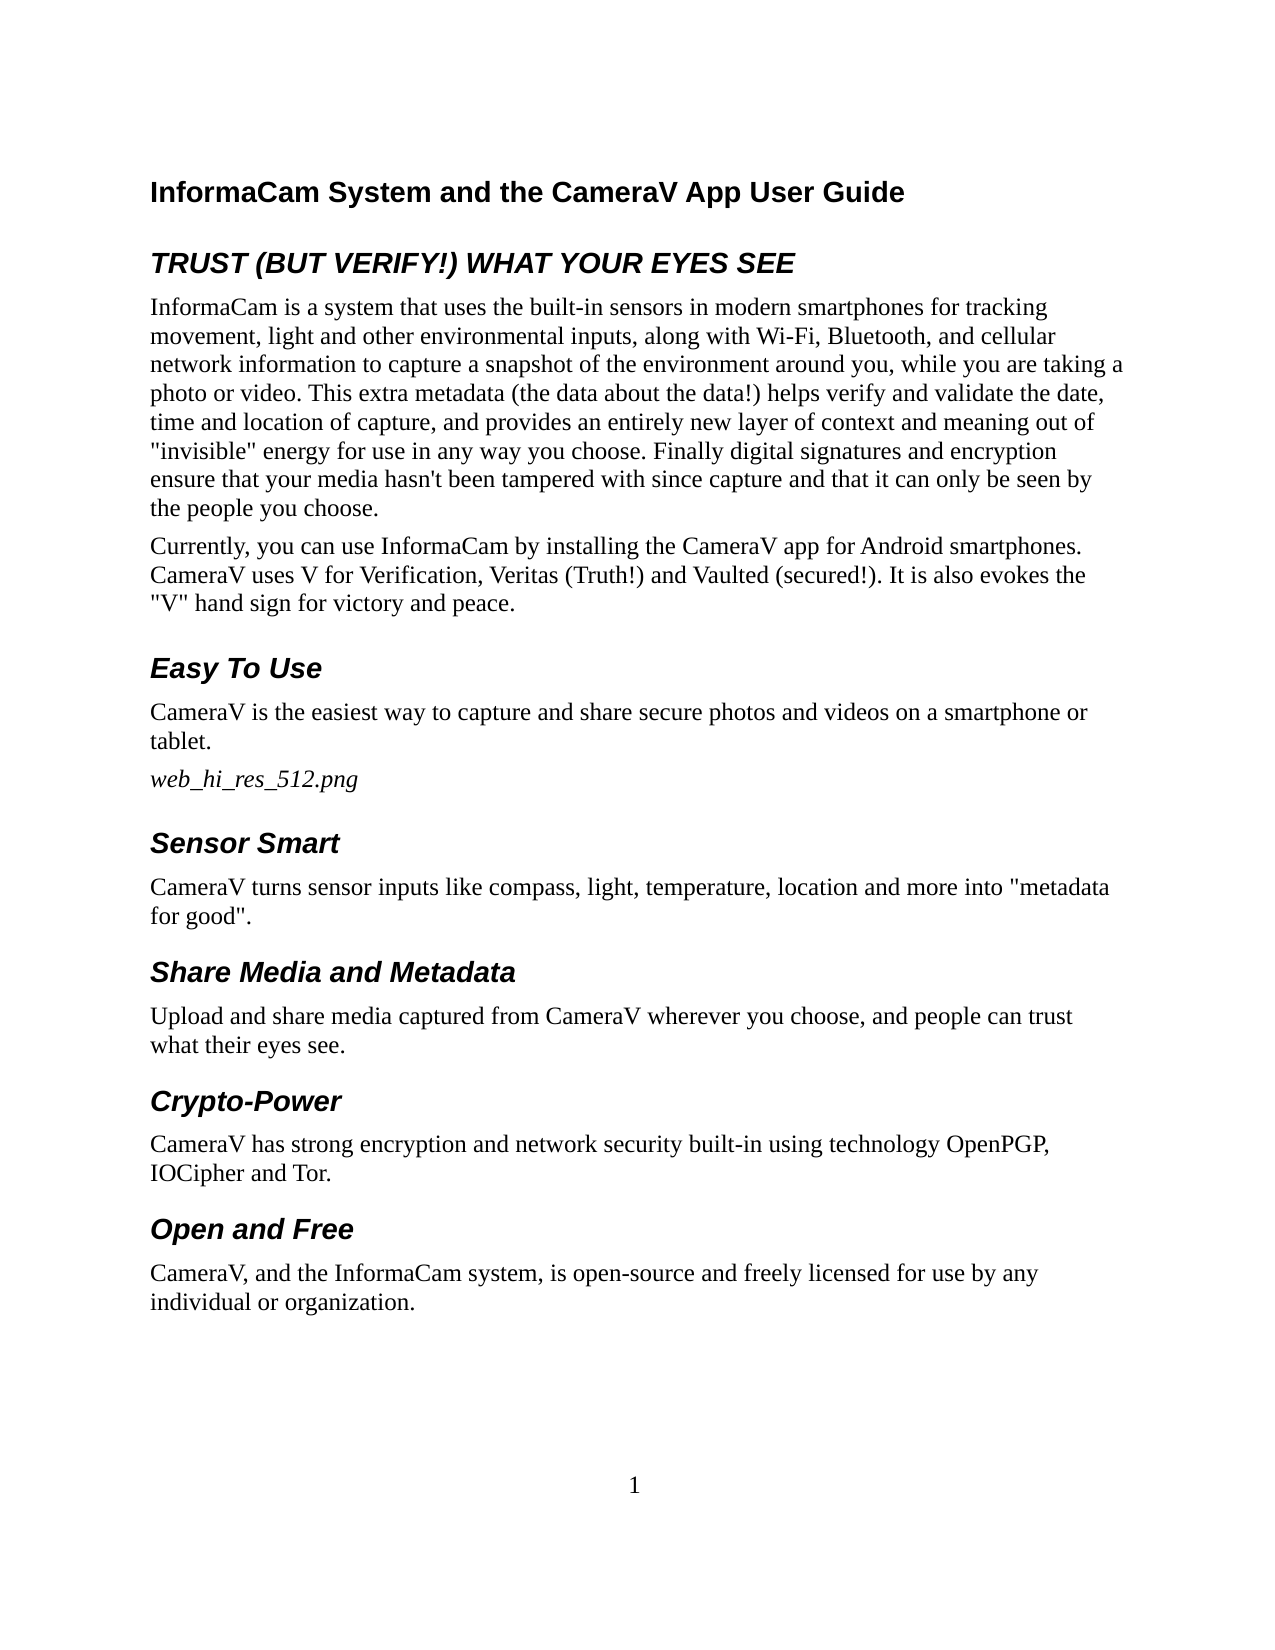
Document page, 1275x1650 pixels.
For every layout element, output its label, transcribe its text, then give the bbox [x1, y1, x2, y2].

subtitle Open and Free [150, 1212, 1125, 1246]
subtitle Sensor Smart [150, 826, 1125, 860]
subtitle TRUST (BUT VERIFY!) WHAT YOUR EYES SEE [150, 246, 1125, 279]
text CameraV turns sensor inputs like compass, light, temperature, location and more into "metadata for good". [150, 872, 1125, 930]
text CameraV is the easiest way to capture and share secure photos and videos on a smartphone or tablet. [150, 697, 1125, 755]
text CameraV has strong encryption and network security built-in using technology OpenPGP, IOCipher and Tor. [150, 1129, 1125, 1187]
subtitle Crypto-Power [150, 1083, 1125, 1117]
text Currently, you can use InformaCam by installing the CameraV app for Android smartphones. CameraV uses V for Verification, Veritas (Truth!) and Vaulted (secured!). It is also evokes the "V" hand sign for victory and peace. [150, 531, 1125, 617]
text web_hi_res_512.png [150, 764, 1125, 792]
text CameraV, and the InformaCam system, is open-source and freely licensed for use by any individual or organization. [150, 1258, 1125, 1316]
subtitle InformaCam System and the CameraV App User Guide [150, 175, 1125, 208]
text InformaCam is a system that uses the built-in sensors in modern smartphones for tracking movement, light and other environmental inputs, along with Wi-Fi, Bluetooth, and cellular network information to capture a snapshot of the environment around you, while you are taking a photo or video. This extra metadata (the data about the data!) helps verify and validate the date, time and location of capture, and provides an entirely new layer of context and meaning out of "invisible" energy for use in any way you choose. Finally digital signatures and encryption ensure that your media hasn't been tampered with since capture and that it can only be seen by the people you choose. [150, 292, 1125, 522]
subtitle Share Media and Metadata [150, 955, 1125, 988]
subtitle Easy To Use [150, 651, 1125, 685]
text Upload and share media captured from CameraV wherever you choose, and people can trust what their eyes see. [150, 1001, 1125, 1058]
